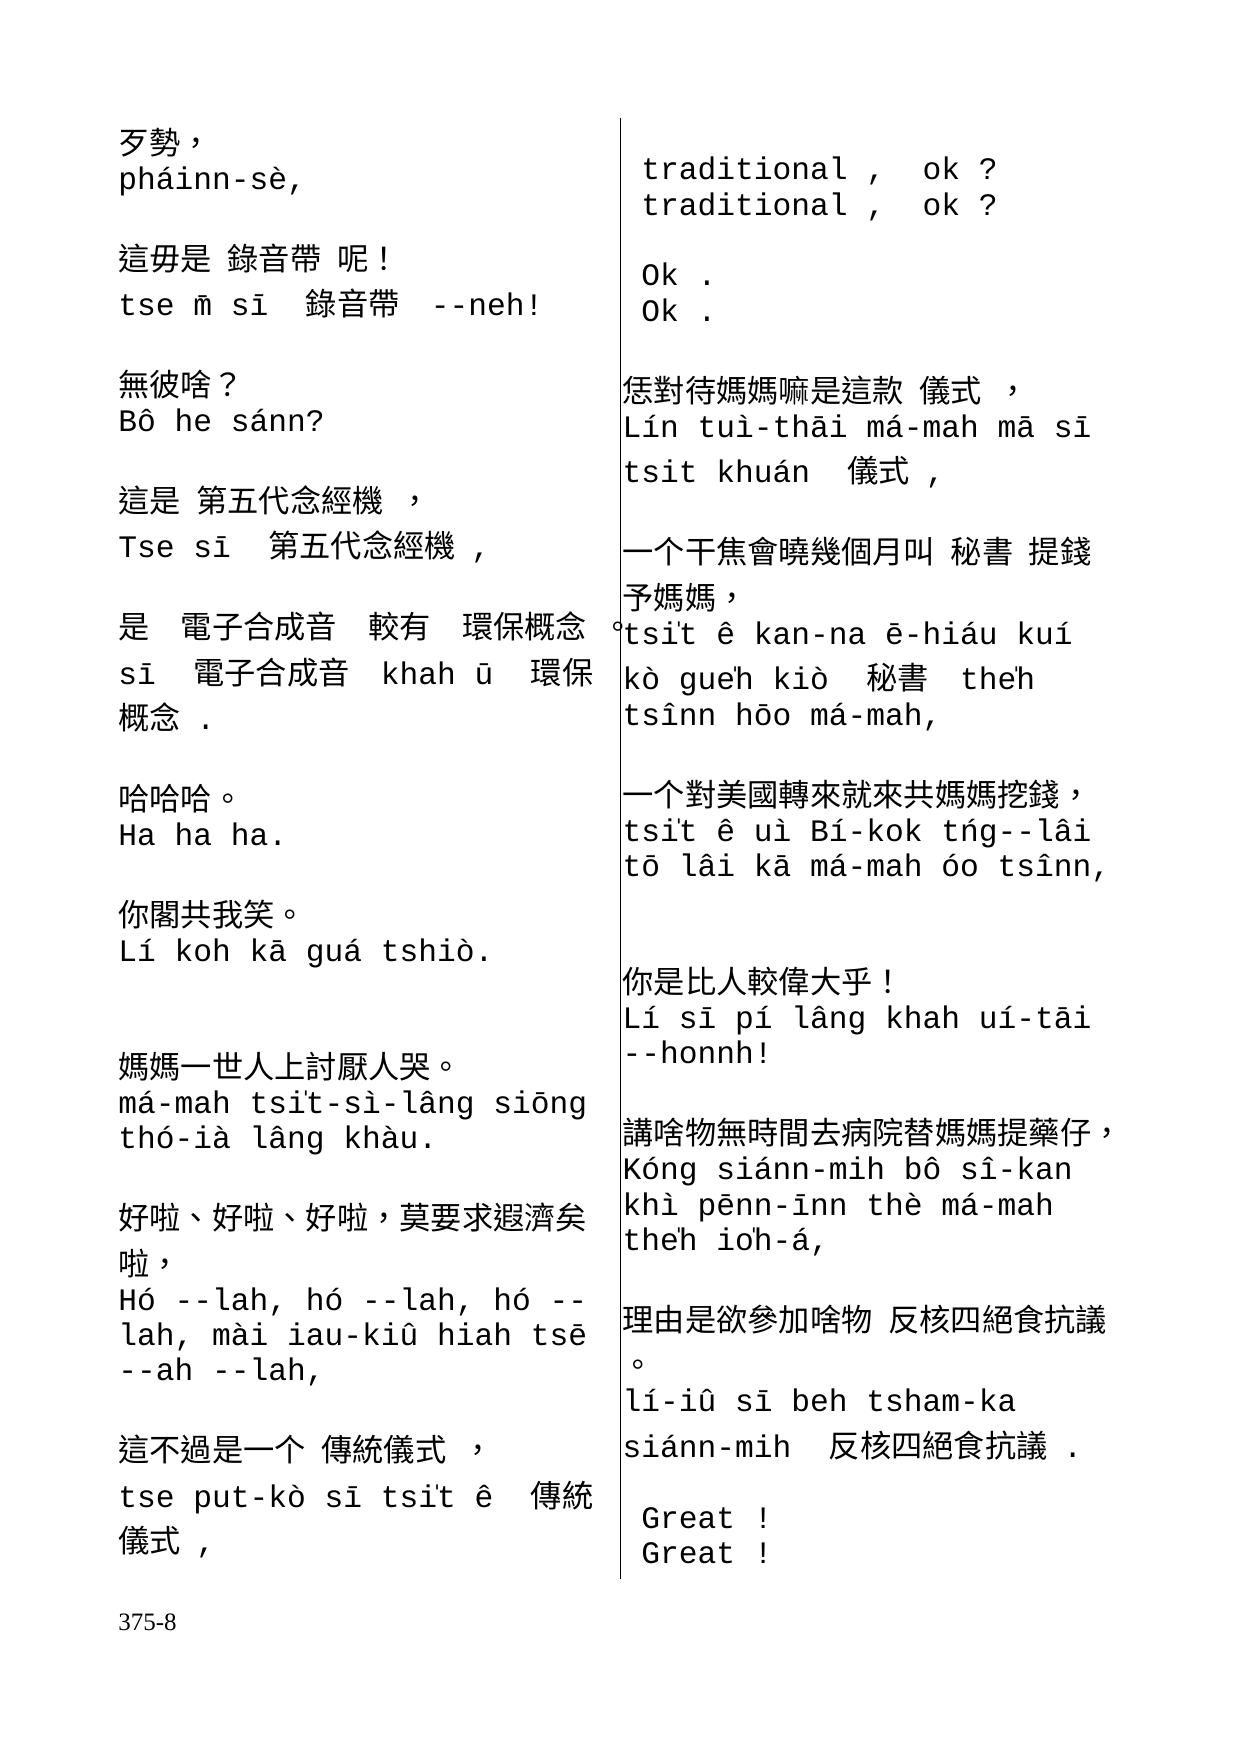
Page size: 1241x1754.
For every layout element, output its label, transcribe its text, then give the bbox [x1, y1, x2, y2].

text lí-iû sī beh tsham-ka siánn-mih 反核四絕食抗議 . [622, 1386, 1122, 1467]
text 這不過是一个 傳統儀式 ， [118, 1426, 618, 1471]
text tse put-kò sī tsi̍t ê 傳統儀式 , [118, 1471, 618, 1562]
text Ha ha ha. [118, 820, 618, 855]
text Ok . [622, 295, 1122, 331]
text Tse sī 第五代念經機 , [118, 522, 618, 567]
text traditional , ok ? [622, 189, 1122, 224]
text tsi̍t ê uì Bí-kok tńg--lâi tō lâi kā má-mah óo tsînn, [622, 815, 1122, 886]
text Great ! [622, 1502, 1122, 1537]
text Bô he sánn? [118, 406, 618, 441]
text Lín tuì-thāi má-mah mā sī tsit khuán 儀式 , [622, 411, 1122, 492]
text traditional , ok ? [622, 153, 1122, 189]
text tse m̄ sī 錄音帶 --neh! [118, 279, 618, 325]
text Lí koh kā guá tshiò. [118, 936, 618, 971]
text pháinn-sè, [118, 163, 618, 199]
text 恁對待媽媽嘛是這款 儀式 ， [622, 366, 1122, 411]
text 無彼啥？ [118, 360, 618, 406]
text 理由是欲參加啥物 反核四絕食抗議 。 [622, 1295, 1122, 1386]
text tsi̍t ê kan-na ē-hiáu kuí kò gue̍h kiò 秘書 the̍h tsînn hōo má-mah, [622, 618, 1122, 734]
text 媽媽一世人上討厭人哭。 [118, 1042, 618, 1087]
text Kóng siánn-mih bô sî-kan khì pēnn-īnn thè má-mah the̍h io̍h-á, [622, 1153, 1122, 1260]
text 是 電子合成音 較有 環保概念 。 [118, 603, 618, 648]
text 歹勢， [118, 118, 618, 163]
text sī 電子合成音 khah ū 環保概念 . [118, 648, 618, 739]
text Lí sī pí lâng khah uí-tāi --honnh! [622, 1002, 1122, 1073]
text 你是比人較偉大乎！ [622, 957, 1122, 1002]
text 哈哈哈。 [118, 774, 618, 820]
text Hó --lah, hó --lah, hó --lah, mài iau-kiû hiah tsē --ah --lah, [118, 1284, 618, 1390]
text Ok . [622, 260, 1122, 295]
text 講啥物無時間去病院替媽媽提藥仔， [622, 1108, 1122, 1153]
text 好啦、好啦、好啦，莫要求遐濟矣啦， [118, 1193, 618, 1284]
text 你閣共我笑。 [118, 891, 618, 936]
text 這毋是 錄音帶 呢！ [118, 234, 618, 279]
text má-mah tsi̍t-sì-lâng siōng thó-ià lâng khàu. [118, 1087, 618, 1158]
text 一个干焦會曉幾個月叫 秘書 提錢予媽媽， [622, 528, 1122, 618]
text Great ! [622, 1537, 1122, 1573]
text 一个對美國轉來就來共媽媽挖錢， [622, 770, 1122, 815]
text 這是 第五代念經機 ， [118, 476, 618, 522]
